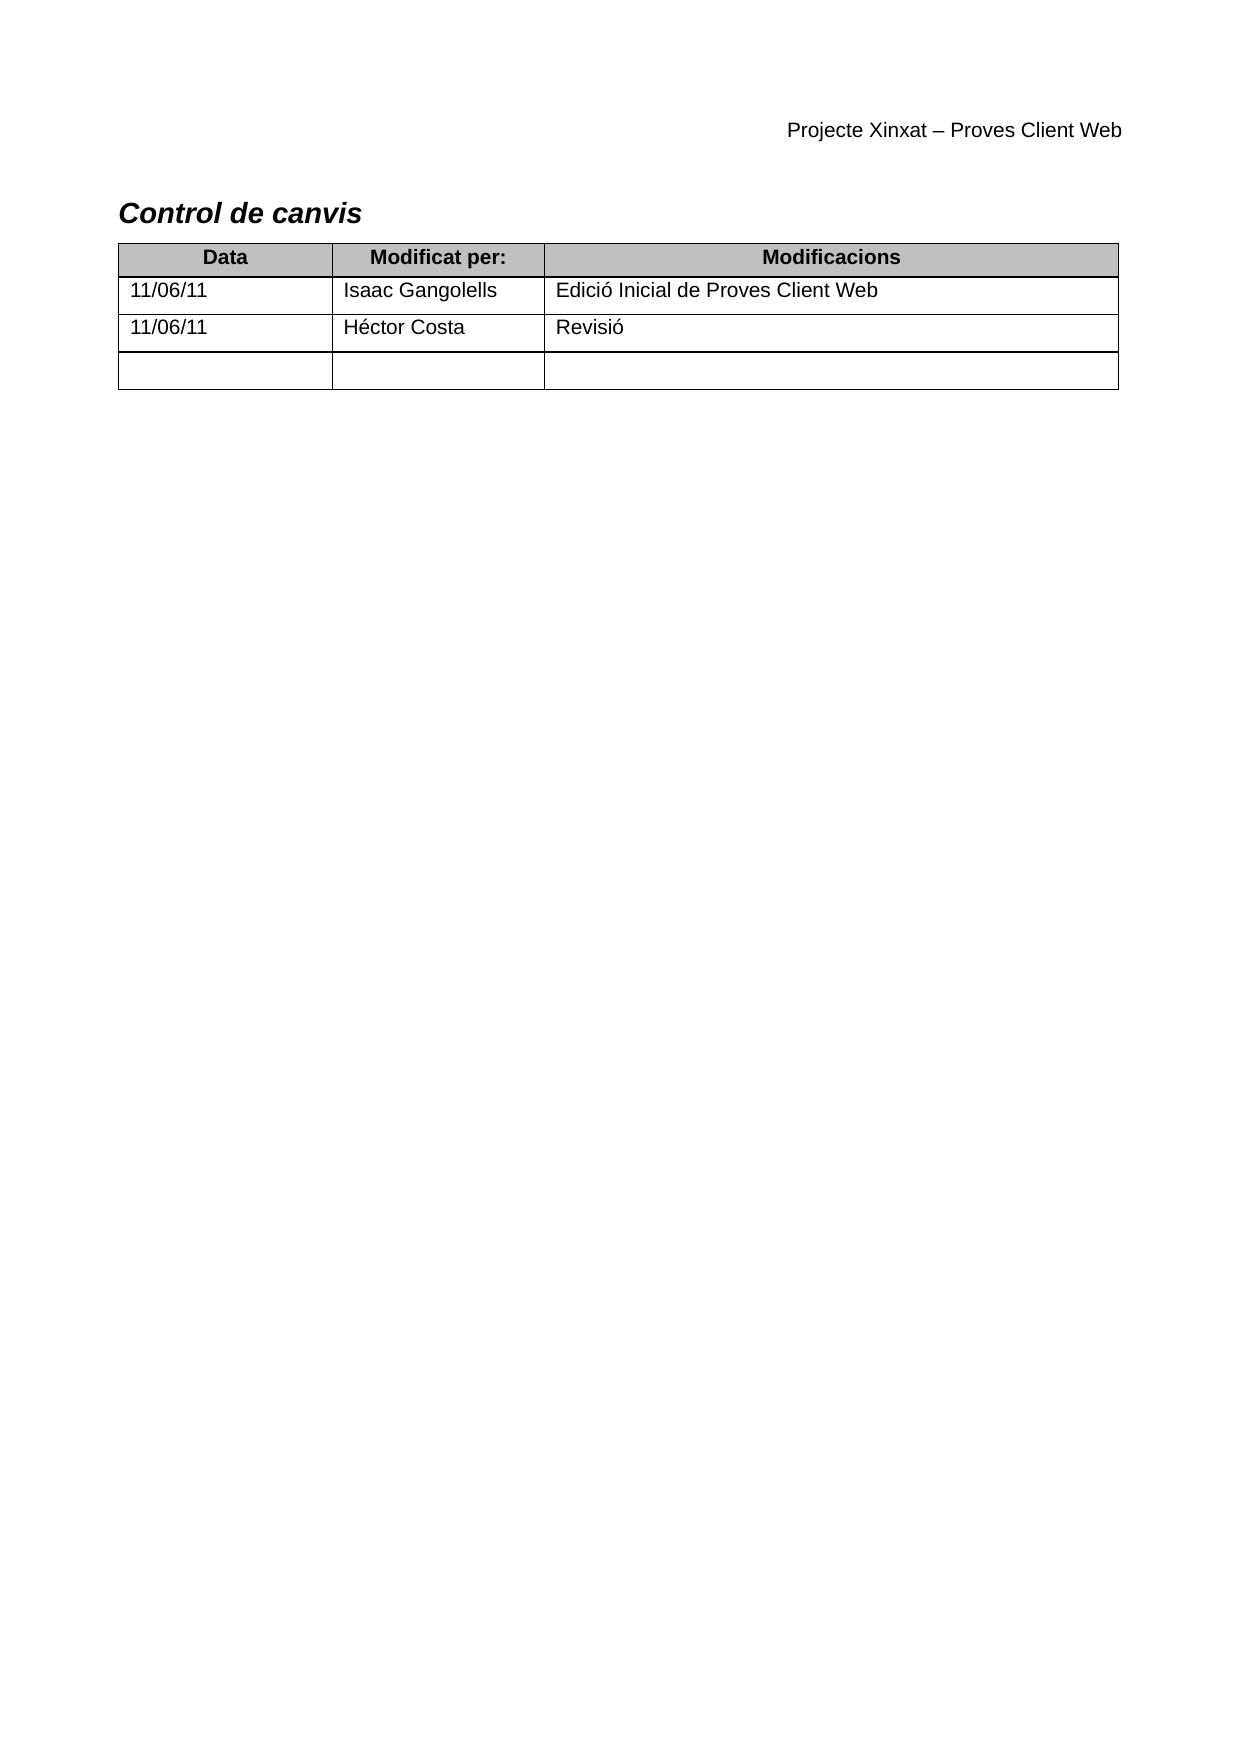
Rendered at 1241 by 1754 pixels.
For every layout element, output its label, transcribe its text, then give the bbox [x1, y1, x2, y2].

table_cell Edició Inicial de Proves Client Web [545, 278, 1118, 314]
table_cell Isaac Gangolells [333, 278, 544, 314]
table_cell [333, 353, 544, 389]
table_cell 06/11/11 [119, 278, 332, 314]
table_header Modificacions [545, 244, 1118, 276]
table_header Modificat per: [333, 244, 544, 276]
table_cell Revisió [545, 315, 1118, 351]
table_cell [119, 353, 332, 389]
table_cell 06/11/11 [119, 315, 332, 351]
subtitle Control de canvis [118, 197, 1122, 230]
table_header Data [119, 244, 332, 276]
table_cell [545, 353, 1118, 389]
table_cell Héctor Costa [333, 315, 544, 351]
